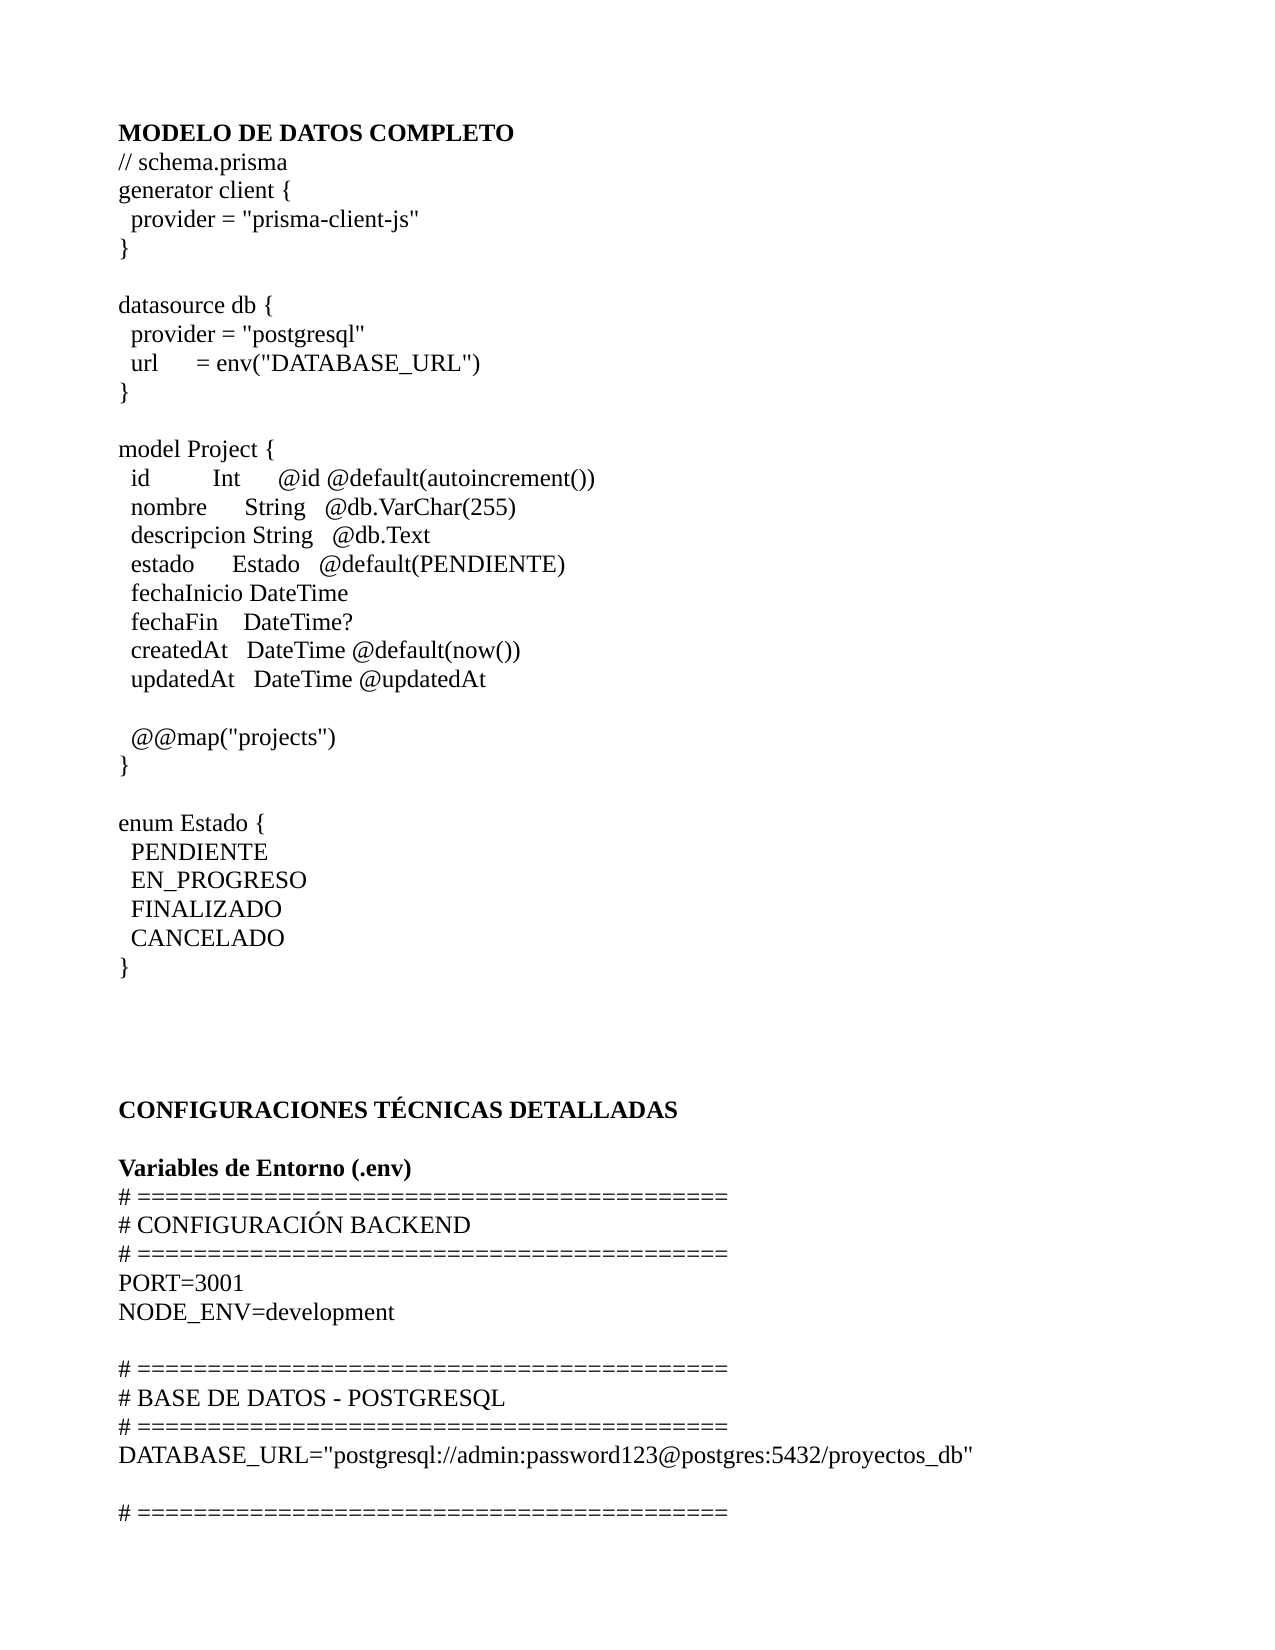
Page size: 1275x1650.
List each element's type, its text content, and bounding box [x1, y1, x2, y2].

text } [118, 377, 1157, 406]
text createdAt DateTime @default(now()) [118, 636, 1157, 664]
text fechaFin DateTime? [118, 607, 1157, 636]
text id Int @id @default(autoincrement()) [118, 463, 1157, 492]
text # ========================================== [118, 1182, 1157, 1211]
text estado Estado @default(PENDIENTE) [118, 549, 1157, 578]
text PORT=3001 [118, 1268, 1157, 1297]
text url = env("DATABASE_URL") [118, 348, 1157, 377]
text DATABASE_URL="postgresql://admin:password123@postgres:5432/proyectos_db" [118, 1441, 1157, 1469]
text } [118, 952, 1157, 981]
text fechaInicio DateTime [118, 578, 1157, 607]
text } [118, 233, 1157, 262]
text # ========================================== [118, 1498, 1157, 1527]
text CANCELADO [118, 923, 1157, 952]
text } [118, 751, 1157, 779]
text EN_PROGRESO [118, 866, 1157, 894]
text # ========================================== [118, 1239, 1157, 1268]
text generator client { [118, 176, 1157, 204]
text nombre String @db.VarChar(255) [118, 492, 1157, 521]
text # CONFIGURACIÓN BACKEND [118, 1211, 1157, 1239]
text # BASE DE DATOS - POSTGRESQL [118, 1383, 1157, 1412]
text model Project { [118, 434, 1157, 463]
text # ========================================== [118, 1354, 1157, 1383]
text # ========================================== [118, 1412, 1157, 1441]
text CONFIGURACIONES TÉCNICAS DETALLADAS [118, 1096, 1157, 1124]
text provider = "postgresql" [118, 319, 1157, 348]
text PENDIENTE [118, 837, 1157, 866]
text FINALIZADO [118, 894, 1157, 923]
text Variables de Entorno (.env) [118, 1153, 1157, 1182]
text @@map("projects") [118, 722, 1157, 751]
text NODE_ENV=development [118, 1297, 1157, 1326]
text descripcion String @db.Text [118, 521, 1157, 549]
text MODELO DE DATOS COMPLETO [118, 118, 1157, 147]
text provider = "prisma-client-js" [118, 204, 1157, 233]
text datasource db { [118, 291, 1157, 319]
text // schema.prisma [118, 147, 1157, 176]
text enum Estado { [118, 808, 1157, 837]
text updatedAt DateTime @updatedAt [118, 664, 1157, 693]
